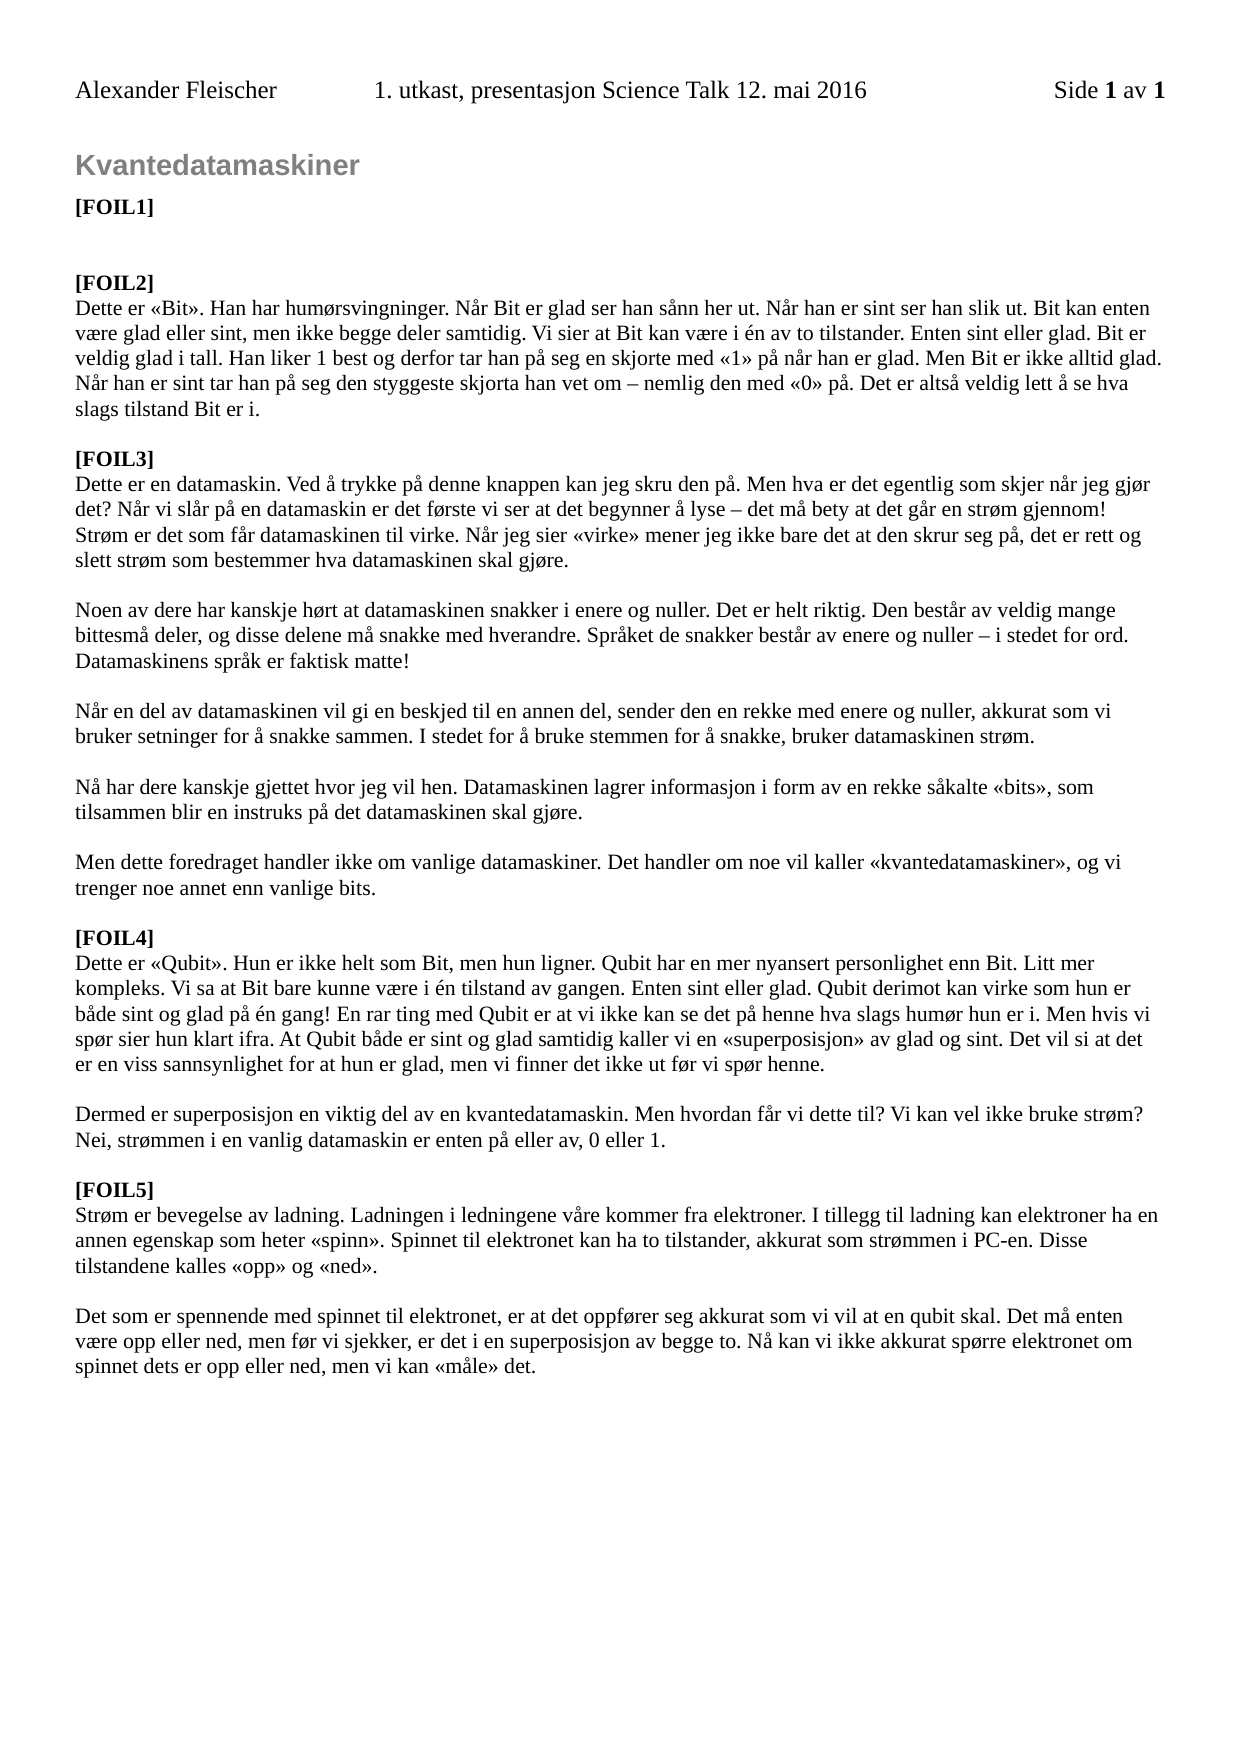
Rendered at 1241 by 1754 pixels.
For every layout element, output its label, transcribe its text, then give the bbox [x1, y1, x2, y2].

text Men dette foredraget handler ikke om vanlige datamaskiner. Det handler om noe vil kaller «kvantedatamaskiner», og vi trenger noe annet enn vanlige bits. [75, 849, 1166, 900]
text [FOIL1] [75, 194, 1166, 219]
text Dette er en datamaskin. Ved å trykke på denne knappen kan jeg skru den på. Men hva er det egentlig som skjer når jeg gjør det? Når vi slår på en datamaskin er det første vi ser at det begynner å lyse – det må bety at det går en strøm gjennom! Strøm er det som får datamaskinen til virke. Når jeg sier «virke» mener jeg ikke bare det at den skrur seg på, det er rett og slett strøm som bestemmer hva datamaskinen skal gjøre. [75, 471, 1166, 572]
text [FOIL2] [75, 269, 1166, 295]
text Dermed er superposisjon en viktig del av en kvantedatamaskin. Men hvordan får vi dette til? Vi kan vel ikke bruke strøm? Nei, strømmen i en vanlig datamaskin er enten på eller av, 0 eller 1. [75, 1101, 1166, 1152]
text [FOIL3] [75, 446, 1166, 471]
subtitle Kvantedatamaskiner [75, 148, 1166, 181]
text Dette er «Bit». Han har humørsvingninger. Når Bit er glad ser han sånn her ut. Når han er sint ser han slik ut. Bit kan enten være glad eller sint, men ikke begge deler samtidig. Vi sier at Bit kan være i én av to tilstander. Enten sint eller glad. Bit er veldig glad i tall. Han liker 1 best og derfor tar han på seg en skjorte med «1» på når han er glad. Men Bit er ikke alltid glad. Når han er sint tar han på seg den styggeste skjorta han vet om – nemlig den med «0» på. Det er altså veldig lett å se hva slags tilstand Bit er i. [75, 295, 1166, 421]
text [FOIL5] [75, 1177, 1166, 1202]
text Strøm er bevegelse av ladning. Ladningen i ledningene våre kommer fra elektroner. I tillegg til ladning kan elektroner ha en annen egenskap som heter «spinn». Spinnet til elektronet kan ha to tilstander, akkurat som strømmen i PC-en. Disse tilstandene kalles «opp» og «ned». [75, 1202, 1166, 1278]
text [FOIL4] [75, 925, 1166, 950]
text Dette er «Qubit». Hun er ikke helt som Bit, men hun ligner. Qubit har en mer nyansert personlighet enn Bit. Litt mer kompleks. Vi sa at Bit bare kunne være i én tilstand av gangen. Enten sint eller glad. Qubit derimot kan virke som hun er både sint og glad på én gang! En rar ting med Qubit er at vi ikke kan se det på henne hva slags humør hun er i. Men hvis vi spør sier hun klart ifra. At Qubit både er sint og glad samtidig kaller vi en «superposisjon» av glad og sint. Det vil si at det er en viss sannsynlighet for at hun er glad, men vi finner det ikke ut før vi spør henne. [75, 950, 1166, 1076]
text Noen av dere har kanskje hørt at datamaskinen snakker i enere og nuller. Det er helt riktig. Den består av veldig mange bittesmå deler, og disse delene må snakke med hverandre. Språket de snakker består av enere og nuller – i stedet for ord. Datamaskinens språk er faktisk matte! [75, 597, 1166, 673]
text Det som er spennende med spinnet til elektronet, er at det oppfører seg akkurat som vi vil at en qubit skal. Det må enten være opp eller ned, men før vi sjekker, er det i en superposisjon av begge to. Nå kan vi ikke akkurat spørre elektronet om spinnet dets er opp eller ned, men vi kan «måle» det. [75, 1303, 1166, 1379]
text Når en del av datamaskinen vil gi en beskjed til en annen del, sender den en rekke med enere og nuller, akkurat som vi bruker setninger for å snakke sammen. I stedet for å bruke stemmen for å snakke, bruker datamaskinen strøm. [75, 698, 1166, 748]
text Nå har dere kanskje gjettet hvor jeg vil hen. Datamaskinen lagrer informasjon i form av en rekke såkalte «bits», som tilsammen blir en instruks på det datamaskinen skal gjøre. [75, 774, 1166, 824]
